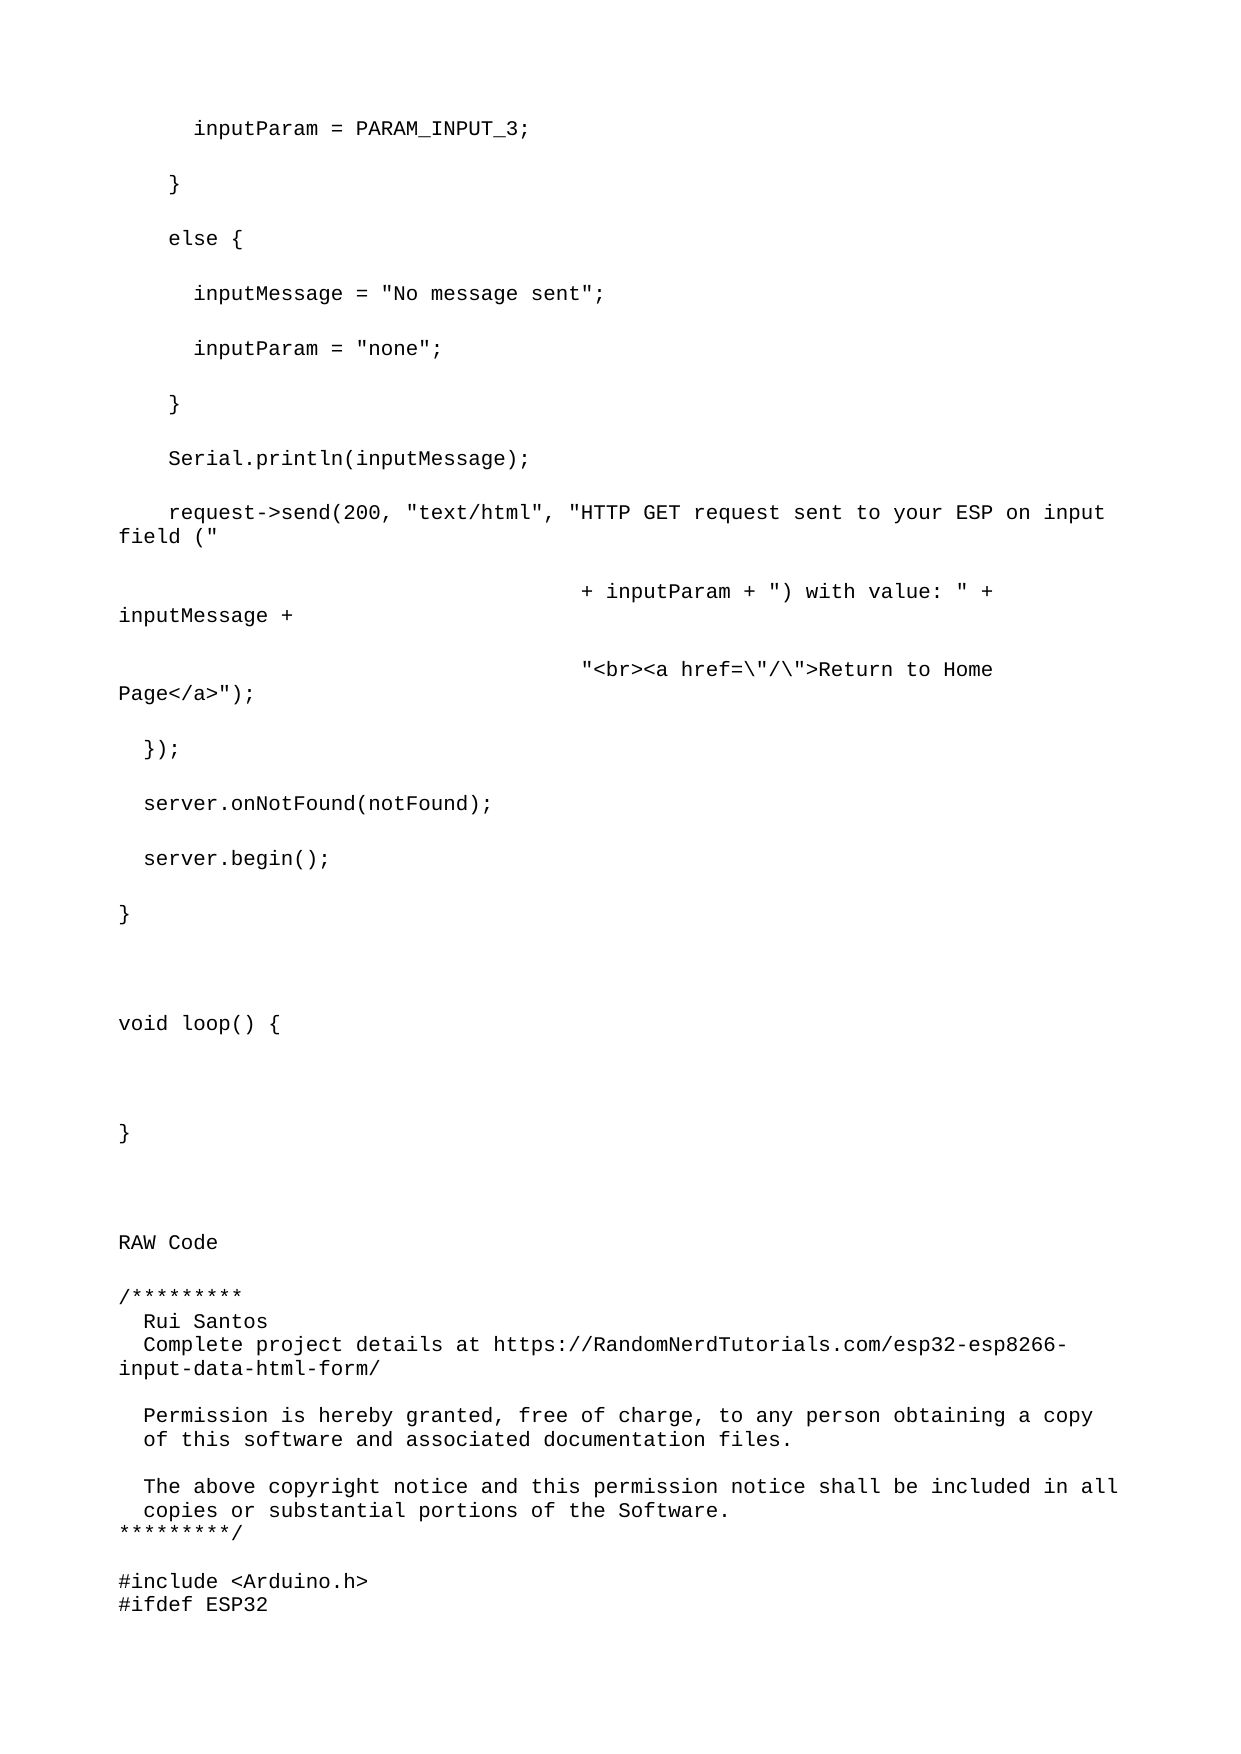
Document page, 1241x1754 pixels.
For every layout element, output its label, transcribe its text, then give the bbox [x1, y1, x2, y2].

text Rui Santos [118, 1311, 1122, 1334]
text + inputParam + ") with value: " + inputMessage + [118, 581, 1122, 628]
text } [118, 393, 1122, 416]
text }); [118, 738, 1122, 762]
text } [118, 903, 1122, 926]
text inputParam = PARAM_INPUT_3; [118, 118, 1122, 142]
text of this software and associated documentation files. [118, 1429, 1122, 1452]
text copies or substantial portions of the Software. [118, 1500, 1122, 1523]
text Complete project details at https://RandomNerdTutorials.com/esp32-esp8266-input-data-html-form/ [118, 1334, 1122, 1382]
text "<br><a href=\"/\">Return to Home Page</a>"); [118, 659, 1122, 707]
text #ifdef ESP32 [118, 1594, 1122, 1618]
text server.begin(); [118, 848, 1122, 871]
text void loop() { [118, 1012, 1122, 1036]
text *********/ [118, 1523, 1122, 1547]
text /********* [118, 1287, 1122, 1311]
text Permission is hereby granted, free of charge, to any person obtaining a copy [118, 1405, 1122, 1429]
text RAW Code [118, 1232, 1122, 1256]
text request->send(200, "text/html", "HTTP GET request sent to your ESP on input field (" [118, 502, 1122, 550]
text Serial.println(inputMessage); [118, 447, 1122, 471]
text inputMessage = "No message sent"; [118, 283, 1122, 306]
text server.onNotFound(notFound); [118, 793, 1122, 817]
text } [118, 173, 1122, 197]
text } [118, 1122, 1122, 1146]
text #include <Arduino.h> [118, 1571, 1122, 1594]
text inputParam = "none"; [118, 338, 1122, 361]
text The above copyright notice and this permission notice shall be included in all [118, 1476, 1122, 1500]
text else { [118, 228, 1122, 252]
